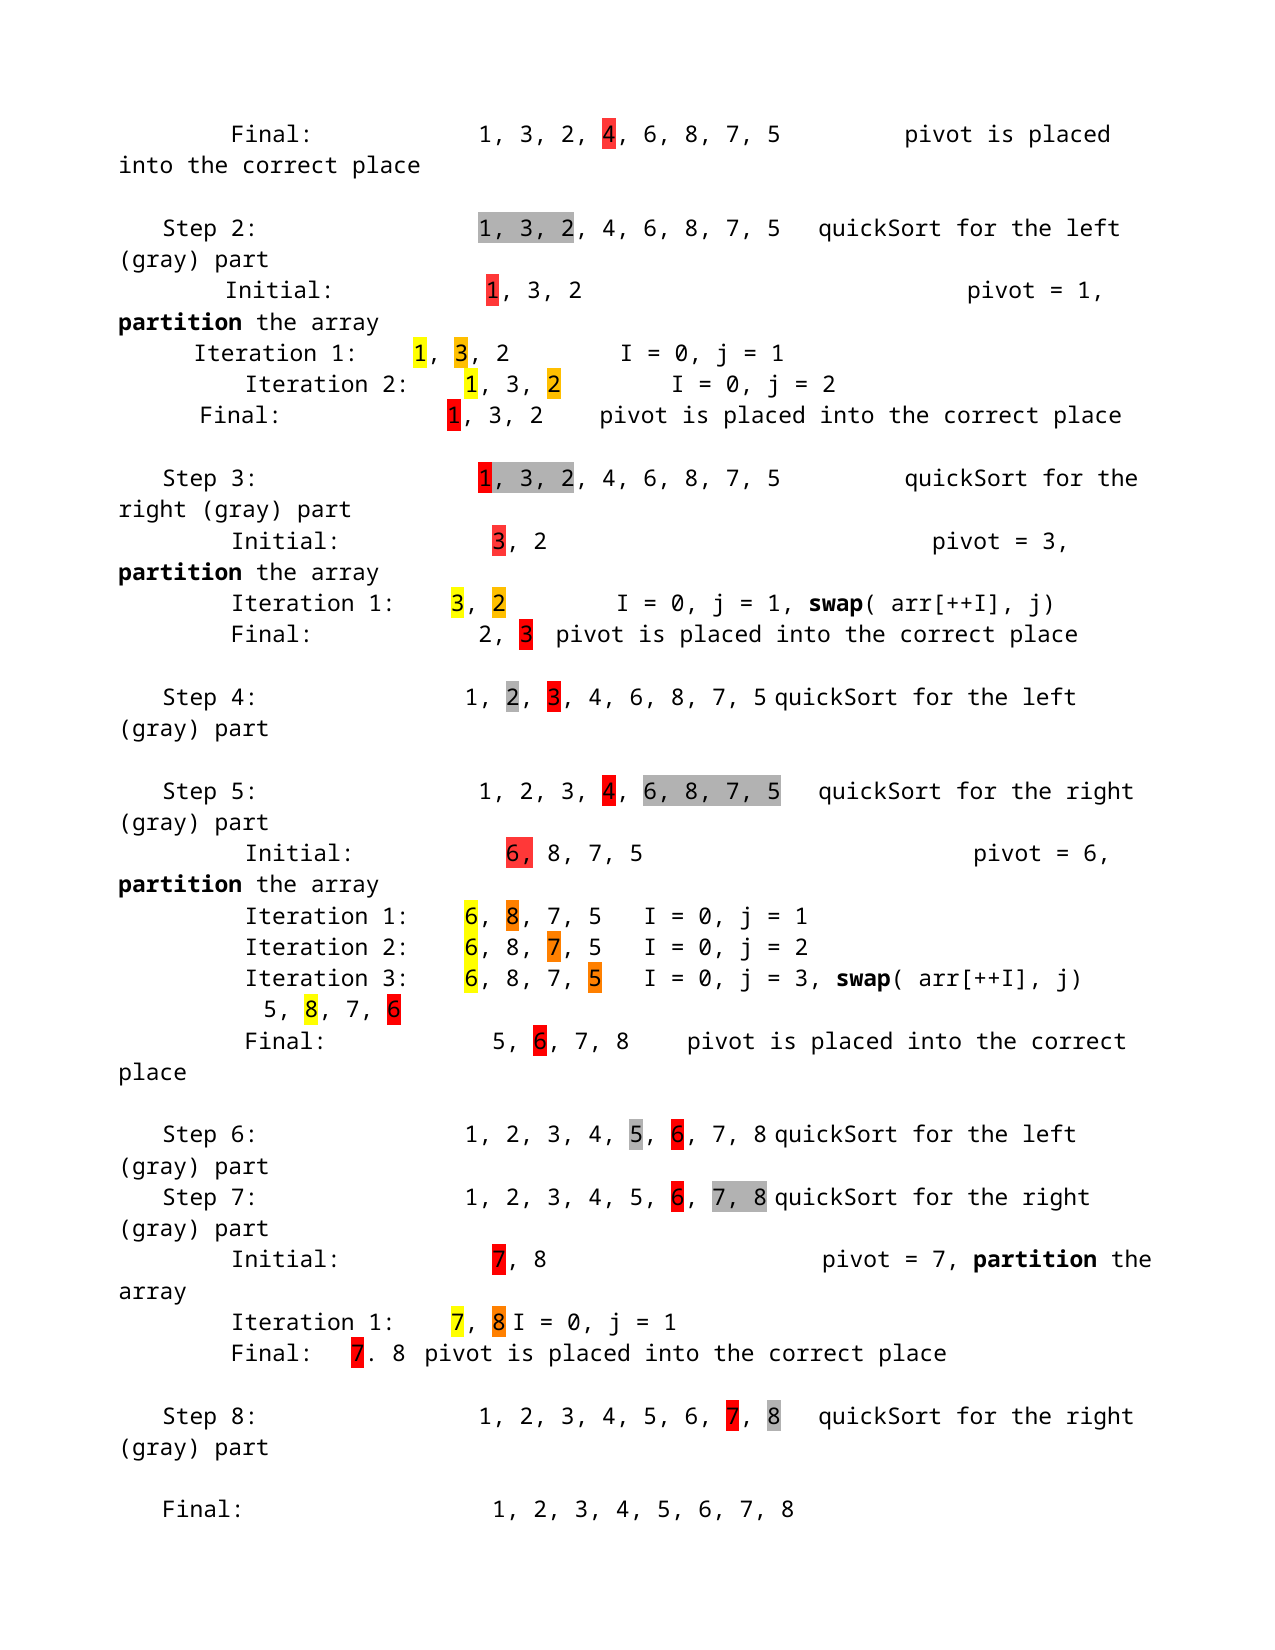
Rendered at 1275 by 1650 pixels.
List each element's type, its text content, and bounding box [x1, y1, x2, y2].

text Step 2: 1, 3, 2, 4, 6, 8, 7, 5 quickSort for the left (gray) part [118, 212, 1157, 274]
text Iteration 1: 7, 8 I = 0, j = 1 [118, 1306, 1157, 1337]
text Step 5: 1, 2, 3, 4, 6, 8, 7, 5 quickSort for the right (gray) part [118, 775, 1157, 837]
text Final: 2, 3 pivot is placed into the correct place [118, 618, 1157, 650]
text Initial: 3, 2 pivot = 3, partition the array [118, 525, 1157, 587]
text Initial: 1, 3, 2 pivot = 1, partition the array [118, 274, 1157, 337]
text Step 6: 1, 2, 3, 4, 5, 6, 7, 8 quickSort for the left (gray) part [118, 1118, 1157, 1181]
text Step 8: 1, 2, 3, 4, 5, 6, 7, 8 quickSort for the right (gray) part [118, 1400, 1157, 1462]
text Iteration 2: 6, 8, 7, 5 I = 0, j = 2 [118, 931, 1157, 962]
text Step 7: 1, 2, 3, 4, 5, 6, 7, 8 quickSort for the right (gray) part [118, 1181, 1157, 1243]
text Step 4: 1, 2, 3, 4, 6, 8, 7, 5 quickSort for the left (gray) part [118, 681, 1157, 743]
text Iteration 2: 1, 3, 2 I = 0, j = 2 [118, 368, 1157, 399]
text Final: 1, 3, 2, 4, 6, 8, 7, 5 pivot is placed into the correct place [118, 118, 1157, 181]
text Step 3: 1, 3, 2, 4, 6, 8, 7, 5 quickSort for the right (gray) part [118, 459, 1157, 525]
text Iteration 1: 3, 2 I = 0, j = 1, swap( arr[++I], j) [118, 587, 1157, 618]
text Final: 7. 8 pivot is placed into the correct place [118, 1337, 1157, 1368]
text Initial: 7, 8 pivot = 7, partition the array [118, 1243, 1157, 1306]
text Iteration 1: 6, 8, 7, 5 I = 0, j = 1 [118, 900, 1157, 931]
text Final: 1, 3, 2 pivot is placed into the correct place [118, 399, 1157, 431]
text Iteration 3: 6, 8, 7, 5 I = 0, j = 3, swap( arr[++I], j) [118, 962, 1157, 993]
text Initial: 6, 8, 7, 5 pivot = 6, partition the array [118, 837, 1157, 900]
text Iteration 1: 1, 3, 2 I = 0, j = 1 [118, 337, 1157, 368]
text Final: 5, 6, 7, 8 pivot is placed into the correct place [118, 1025, 1157, 1087]
text Final: 1, 2, 3, 4, 5, 6, 7, 8 [118, 1493, 1157, 1525]
text 5, 8, 7, 6 [118, 993, 1157, 1025]
